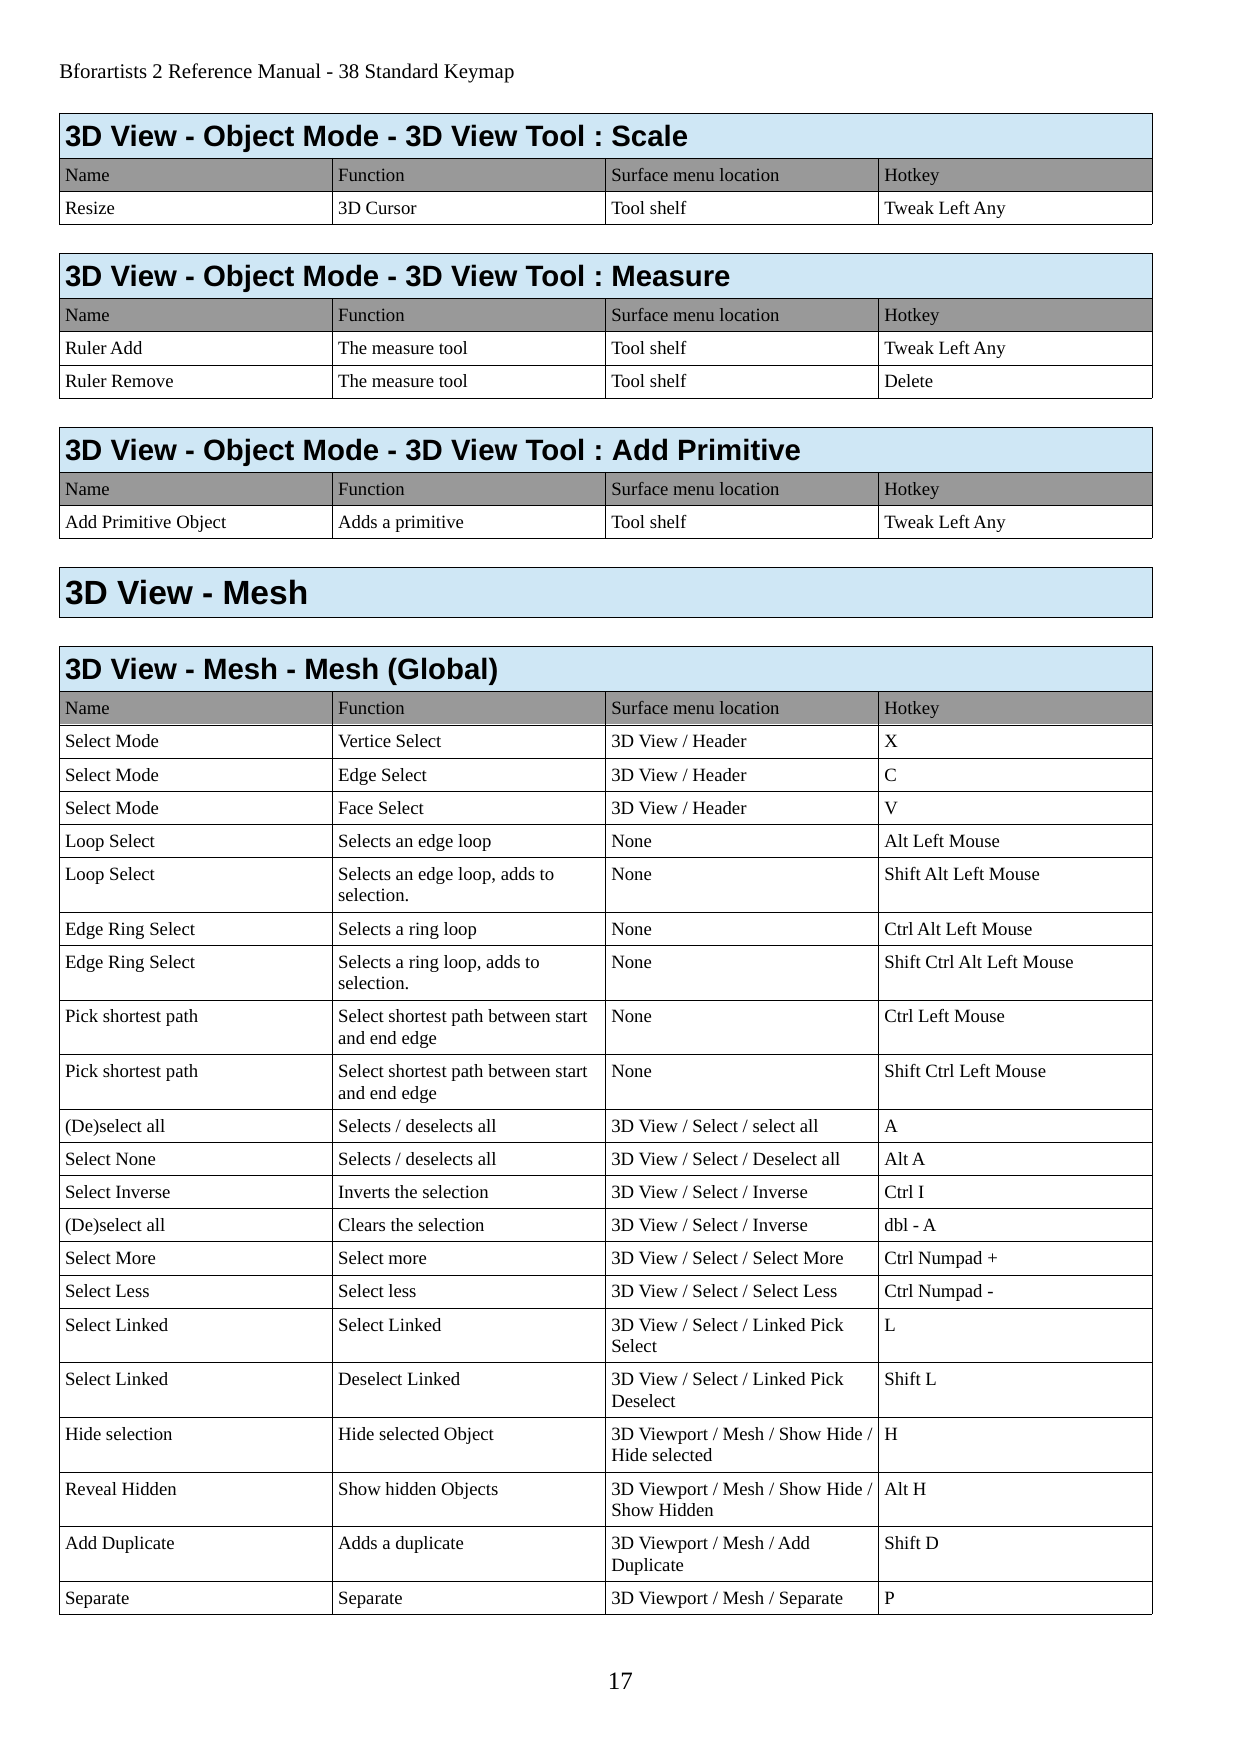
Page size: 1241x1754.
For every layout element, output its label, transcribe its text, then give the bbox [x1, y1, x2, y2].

table_cell Delete [879, 366, 1152, 398]
table_cell Vertice Select [333, 726, 605, 758]
table_cell 3D View / Select / Deselect all [606, 1143, 878, 1175]
table_cell Alt Left Mouse [879, 825, 1152, 857]
table_cell Select Mode [60, 726, 332, 758]
table_cell V [879, 792, 1152, 824]
table_cell Ruler Add [60, 332, 332, 364]
table_cell Add Duplicate [60, 1527, 332, 1581]
table_cell Ctrl Alt Left Mouse [879, 913, 1152, 945]
table_cell Function [333, 299, 605, 331]
table_cell 3D View / Select / Inverse [606, 1176, 878, 1208]
table_cell 3D View / Select / Linked Pick Select [606, 1309, 878, 1362]
table_cell Select Linked [333, 1309, 605, 1362]
table_cell None [606, 913, 878, 945]
table_cell X [879, 726, 1152, 758]
table_cell 3D Viewport / Mesh / Show Hide / Hide selected [606, 1418, 878, 1472]
table_cell 3D Viewport / Mesh / Separate [606, 1582, 878, 1614]
table_cell Selects / deselects all [333, 1110, 605, 1142]
table_header 3D View - Object Mode - 3D View Tool : Add Primitive [60, 428, 1152, 472]
table_cell Select shortest path between start and end edge [333, 1055, 605, 1109]
table_cell Tweak Left Any [879, 506, 1152, 538]
table_cell Tool shelf [606, 192, 878, 224]
table_cell None [606, 1001, 878, 1054]
table_cell (De)select all [60, 1110, 332, 1142]
table_cell Name [60, 159, 332, 191]
table_cell Selects a ring loop, adds to selection. [333, 946, 605, 999]
table_cell Alt A [879, 1143, 1152, 1175]
table_cell Ctrl Numpad + [879, 1242, 1152, 1274]
table_cell Hotkey [879, 159, 1152, 191]
table_cell 3D View / Select / Select More [606, 1242, 878, 1274]
table_cell Ruler Remove [60, 366, 332, 398]
table_cell Surface menu location [606, 299, 878, 331]
table_cell Tool shelf [606, 506, 878, 538]
table_cell None [606, 858, 878, 912]
table_cell Pick shortest path [60, 1055, 332, 1109]
table_cell 3D Cursor [333, 192, 605, 224]
table_cell The measure tool [333, 332, 605, 364]
table_cell Hotkey [879, 692, 1152, 724]
table_cell Select Inverse [60, 1176, 332, 1208]
table_cell Selects an edge loop, adds to selection. [333, 858, 605, 912]
table_cell Hotkey [879, 299, 1152, 331]
table_cell Ctrl I [879, 1176, 1152, 1208]
table_cell Tool shelf [606, 332, 878, 364]
table_cell Tweak Left Any [879, 192, 1152, 224]
table_cell H [879, 1418, 1152, 1472]
table_cell 3D View / Header [606, 792, 878, 824]
table_cell Edge Ring Select [60, 913, 332, 945]
table_cell Select None [60, 1143, 332, 1175]
table_cell Surface menu location [606, 473, 878, 505]
table_cell Deselect Linked [333, 1363, 605, 1417]
table_cell Select Linked [60, 1309, 332, 1362]
table_cell Selects / deselects all [333, 1143, 605, 1175]
table_cell Loop Select [60, 858, 332, 912]
table_cell Reveal Hidden [60, 1473, 332, 1526]
table_cell Select Mode [60, 792, 332, 824]
table_cell Select shortest path between start and end edge [333, 1001, 605, 1054]
table_cell Loop Select [60, 825, 332, 857]
table_cell Tool shelf [606, 366, 878, 398]
table_cell Select Less [60, 1276, 332, 1308]
table_cell Tweak Left Any [879, 332, 1152, 364]
table_cell Edge Select [333, 759, 605, 791]
table_cell 3D Viewport / Mesh / Show Hide / Show Hidden [606, 1473, 878, 1526]
table_cell Function [333, 159, 605, 191]
table_cell None [606, 825, 878, 857]
table_cell 3D View / Select / select all [606, 1110, 878, 1142]
table_cell (De)select all [60, 1209, 332, 1241]
table_cell Pick shortest path [60, 1001, 332, 1054]
table_cell Hide selection [60, 1418, 332, 1472]
table_header 3D View - Mesh - Mesh (Global) [60, 647, 1152, 691]
table_cell Show hidden Objects [333, 1473, 605, 1526]
table_cell Select more [333, 1242, 605, 1274]
table_cell Select Mode [60, 759, 332, 791]
table_cell Surface menu location [606, 159, 878, 191]
table_cell Select More [60, 1242, 332, 1274]
table_cell 3D View / Select / Inverse [606, 1209, 878, 1241]
table_cell None [606, 1055, 878, 1109]
table_cell 3D View / Select / Select Less [606, 1276, 878, 1308]
table_cell Ctrl Numpad - [879, 1276, 1152, 1308]
table_cell Shift Ctrl Alt Left Mouse [879, 946, 1152, 999]
table_cell Inverts the selection [333, 1176, 605, 1208]
table_cell Shift D [879, 1527, 1152, 1581]
table_cell Selects a ring loop [333, 913, 605, 945]
table_header 3D View - Mesh [60, 568, 1152, 617]
table_cell A [879, 1110, 1152, 1142]
table_cell Name [60, 299, 332, 331]
table_cell Surface menu location [606, 692, 878, 724]
table_cell Clears the selection [333, 1209, 605, 1241]
table_cell Add Primitive Object [60, 506, 332, 538]
table_cell Shift Ctrl Left Mouse [879, 1055, 1152, 1109]
table_cell Selects an edge loop [333, 825, 605, 857]
table_cell Select Linked [60, 1363, 332, 1417]
table_cell C [879, 759, 1152, 791]
table_cell Function [333, 692, 605, 724]
table_cell 3D Viewport / Mesh / Add Duplicate [606, 1527, 878, 1581]
table_cell Alt H [879, 1473, 1152, 1526]
table_cell Shift L [879, 1363, 1152, 1417]
table_cell P [879, 1582, 1152, 1614]
table_cell Ctrl Left Mouse [879, 1001, 1152, 1054]
table_cell None [606, 946, 878, 999]
table_header 3D View - Object Mode - 3D View Tool : Measure [60, 254, 1152, 298]
table_cell 3D View / Select / Linked Pick Deselect [606, 1363, 878, 1417]
table_cell Adds a duplicate [333, 1527, 605, 1581]
table_cell Face Select [333, 792, 605, 824]
table_cell Separate [333, 1582, 605, 1614]
table_cell Function [333, 473, 605, 505]
table_cell The measure tool [333, 366, 605, 398]
table_cell Name [60, 692, 332, 724]
table_cell Adds a primitive [333, 506, 605, 538]
table_cell Shift Alt Left Mouse [879, 858, 1152, 912]
table_cell Hotkey [879, 473, 1152, 505]
table_cell L [879, 1309, 1152, 1362]
table_cell Hide selected Object [333, 1418, 605, 1472]
table_cell dbl - A [879, 1209, 1152, 1241]
table_cell Select less [333, 1276, 605, 1308]
table_cell Name [60, 473, 332, 505]
table_header 3D View - Object Mode - 3D View Tool : Scale [60, 114, 1152, 158]
table_cell Separate [60, 1582, 332, 1614]
table_cell Resize [60, 192, 332, 224]
table_cell 3D View / Header [606, 759, 878, 791]
table_cell Edge Ring Select [60, 946, 332, 999]
table_cell 3D View / Header [606, 726, 878, 758]
